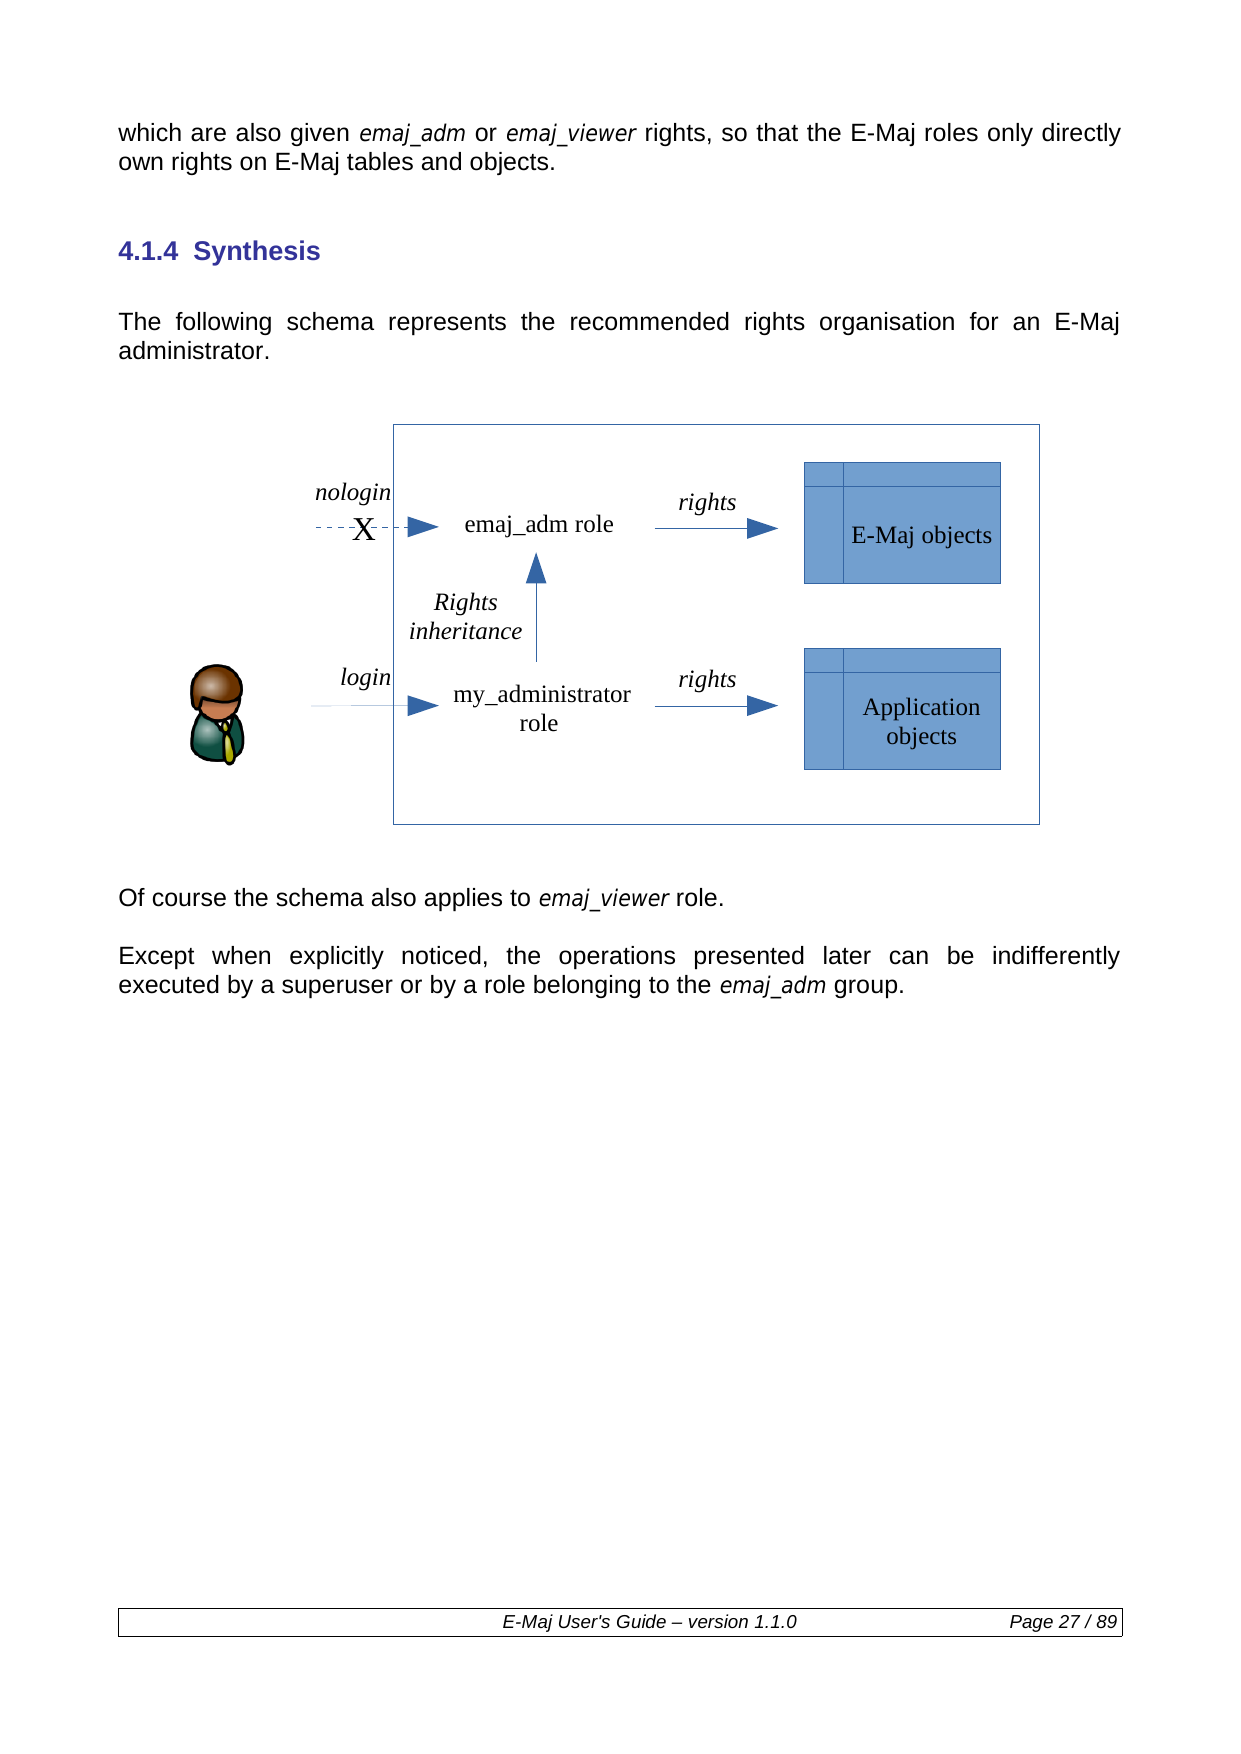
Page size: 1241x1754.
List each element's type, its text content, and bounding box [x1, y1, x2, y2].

text Except when explicitly noticed, the operations presented later can be indifferently executed by a superuser or by a role belonging to the emaj_adm group. [118, 941, 1122, 999]
text Of course the schema also applies to emaj_viewer role. [118, 883, 1122, 912]
text which are also given emaj_adm or emaj_viewer rights, so that the E-Maj roles only directly own rights on E-Maj tables and objects. [118, 118, 1122, 176]
subtitle Synthesis [118, 234, 1122, 265]
text The following schema represents the recommended rights organisation for an E-Maj administrator. [118, 307, 1122, 365]
picture [167, 660, 267, 767]
